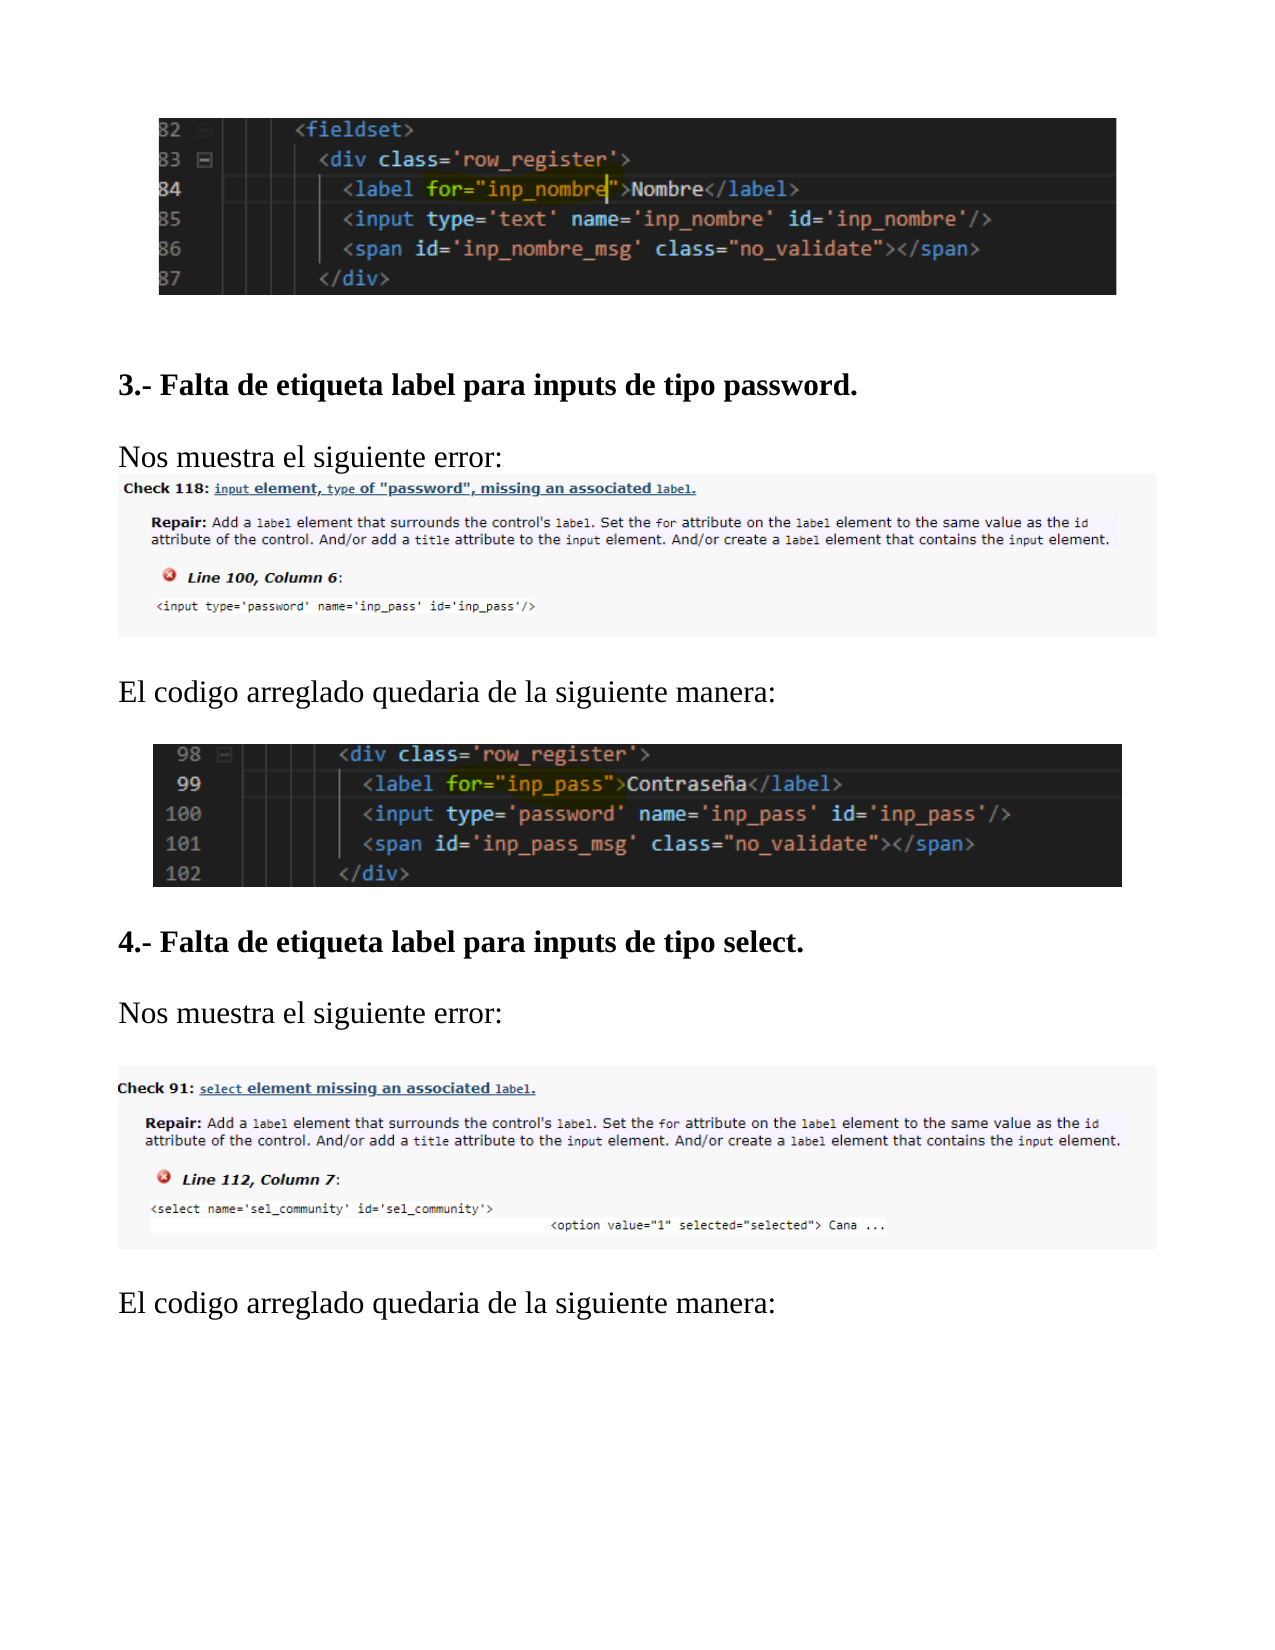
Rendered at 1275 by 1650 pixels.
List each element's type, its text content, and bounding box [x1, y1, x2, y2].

text Nos muestra el siguiente error: [118, 438, 1157, 474]
text 4.- Falta de etiqueta label para inputs de tipo select. [118, 923, 1157, 959]
picture [158, 118, 1117, 295]
text El codigo arreglado quedaria de la siguiente manera: [118, 1284, 1157, 1320]
text Nos muestra el siguiente error: [118, 995, 1157, 1031]
text 3.- Falta de etiqueta label para inputs de tipo password. [118, 367, 1157, 402]
text El codigo arreglado quedaria de la siguiente manera: [118, 673, 1157, 709]
picture [118, 1066, 1157, 1249]
picture [153, 744, 1122, 887]
picture [118, 474, 1157, 637]
